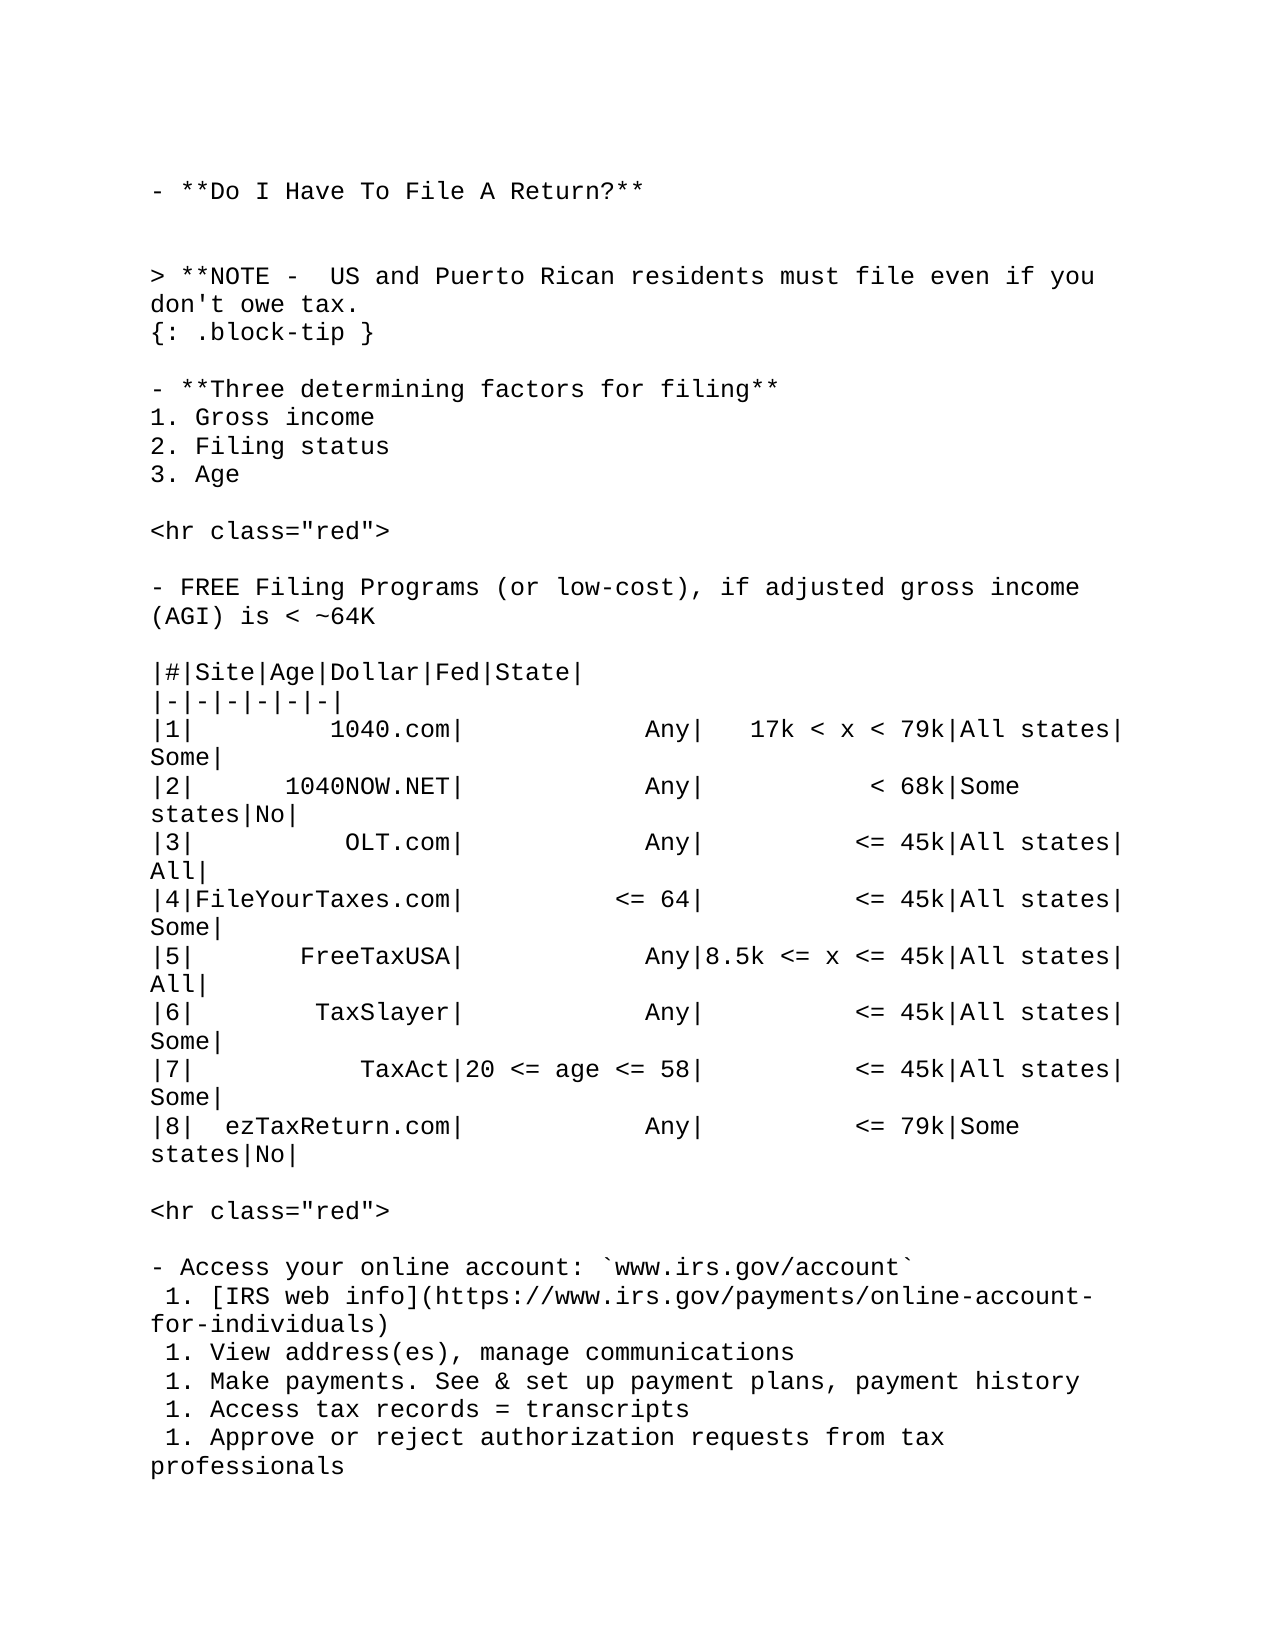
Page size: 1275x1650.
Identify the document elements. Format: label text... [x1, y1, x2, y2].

text 3. Age [150, 462, 1125, 490]
text 1. Make payments. See & set up payment plans, payment history [150, 1368, 1125, 1397]
text > **NOTE - US and Puerto Rican residents must file even if you don't owe tax. [150, 263, 1125, 320]
text |1| 1040.com| Any| 17k < x < 79k|All states|Some| [150, 717, 1125, 773]
text - **Do I Have To File A Return?** [150, 178, 1125, 207]
text 1. Approve or reject authorization requests from tax professionals [150, 1425, 1125, 1482]
text - Access your online account: `www.irs.gov/account` [150, 1255, 1125, 1283]
text <hr class="red"> [150, 518, 1125, 547]
text |#|Site|Age|Dollar|Fed|State| [150, 660, 1125, 688]
text |4|FileYourTaxes.com| <= 64| <= 45k|All states|Some| [150, 887, 1125, 943]
text {: .block-tip } [150, 320, 1125, 348]
text 1. Access tax records = transcripts [150, 1397, 1125, 1425]
text |5| FreeTaxUSA| Any|8.5k <= x <= 45k|All states|All| [150, 943, 1125, 1000]
text 1. Gross income [150, 405, 1125, 433]
text |8| ezTaxReturn.com| Any| <= 79k|Some states|No| [150, 1113, 1125, 1170]
text |7| TaxAct|20 <= age <= 58| <= 45k|All states|Some| [150, 1057, 1125, 1113]
text |3| OLT.com| Any| <= 45k|All states|All| [150, 830, 1125, 887]
text - FREE Filing Programs (or low-cost), if adjusted gross income (AGI) is < ~64K [150, 575, 1125, 632]
text 1. [IRS web info](https://www.irs.gov/payments/online-account-for-individuals) [150, 1283, 1125, 1340]
text 2. Filing status [150, 433, 1125, 462]
text 1. View address(es), manage communications [150, 1340, 1125, 1368]
text |2| 1040NOW.NET| Any| < 68k|Some states|No| [150, 773, 1125, 830]
text - **Three determining factors for filing** [150, 377, 1125, 405]
text |6| TaxSlayer| Any| <= 45k|All states|Some| [150, 1000, 1125, 1057]
text |-|-|-|-|-|-| [150, 688, 1125, 717]
text <hr class="red"> [150, 1198, 1125, 1227]
